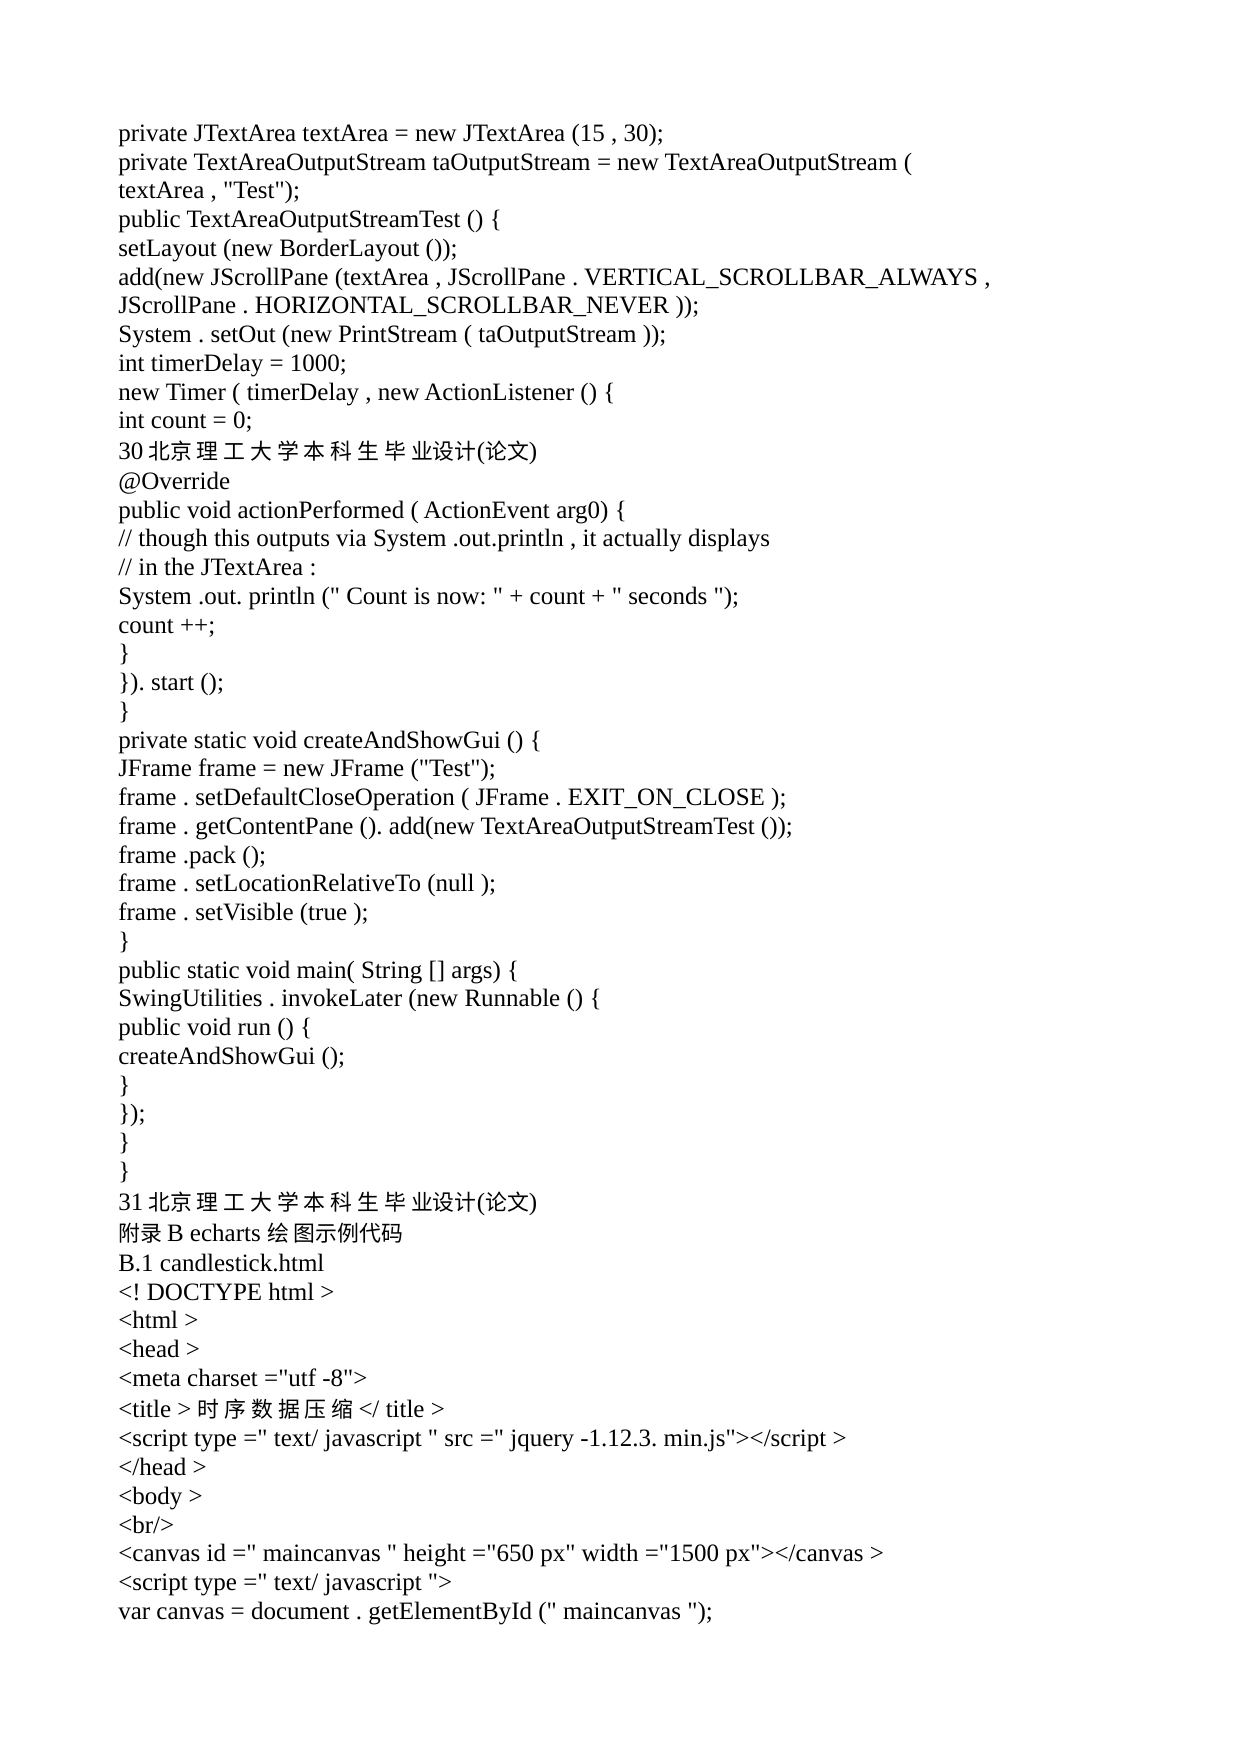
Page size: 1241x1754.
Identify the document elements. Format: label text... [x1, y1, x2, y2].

text public void actionPerformed ( ActionEvent arg0) { [118, 495, 1122, 523]
text new Timer ( timerDelay , new ActionListener () { [118, 377, 1122, 406]
text @Override [118, 466, 1122, 495]
text <! DOCTYPE html > [118, 1277, 1122, 1306]
text frame . setVisible (true ); [118, 897, 1122, 926]
text public static void main( String [] args) { [118, 955, 1122, 983]
text // though this outputs via System .out.println , it actually displays [118, 523, 1122, 552]
text 30北京 理 工 大 学 本 科 生 毕 业设计(论文) [118, 434, 1122, 466]
text int count = 0; [118, 406, 1122, 434]
text setLayout (new BorderLayout ()); [118, 233, 1122, 262]
text } [118, 1070, 1122, 1098]
text add(new JScrollPane (textArea , JScrollPane . VERTICAL_SCROLLBAR_ALWAYS , [118, 262, 1122, 291]
text B.1 candlestick.html [118, 1248, 1122, 1277]
text }); [118, 1098, 1122, 1127]
text } [118, 926, 1122, 955]
text frame .pack (); [118, 840, 1122, 868]
text } [118, 638, 1122, 667]
text var canvas = document . getElementById (" maincanvas "); [118, 1596, 1122, 1625]
text <meta charset ="utf -8"> [118, 1363, 1122, 1392]
text }). start (); [118, 667, 1122, 696]
text int timerDelay = 1000; [118, 348, 1122, 377]
text } [118, 1156, 1122, 1185]
text createAndShowGui (); [118, 1041, 1122, 1070]
text private JTextArea textArea = new JTextArea (15 , 30); [118, 118, 1122, 147]
text SwingUtilities . invokeLater (new Runnable () { [118, 983, 1122, 1012]
text 附录 B echarts 绘 图示例代码 [118, 1216, 1122, 1248]
text public void run () { [118, 1012, 1122, 1041]
text <html > [118, 1306, 1122, 1334]
text } [118, 1127, 1122, 1156]
text </head > [118, 1452, 1122, 1481]
text // in the JTextArea : [118, 552, 1122, 581]
text JFrame frame = new JFrame ("Test"); [118, 753, 1122, 782]
text <canvas id =" maincanvas " height ="650 px" width ="1500 px"></canvas > [118, 1538, 1122, 1567]
text JScrollPane . HORIZONTAL_SCROLLBAR_NEVER )); [118, 291, 1122, 319]
text private TextAreaOutputStream taOutputStream = new TextAreaOutputStream ( [118, 147, 1122, 176]
text <script type =" text/ javascript "> [118, 1567, 1122, 1596]
text private static void createAndShowGui () { [118, 725, 1122, 753]
text textArea , "Test"); [118, 176, 1122, 204]
text public TextAreaOutputStreamTest () { [118, 204, 1122, 233]
text frame . setLocationRelativeTo (null ); [118, 868, 1122, 897]
text frame . getContentPane (). add(new TextAreaOutputStreamTest ()); [118, 811, 1122, 840]
text count ++; [118, 610, 1122, 638]
text frame . setDefaultCloseOperation ( JFrame . EXIT_ON_CLOSE ); [118, 782, 1122, 811]
text System .out. println (" Count is now: " + count + " seconds "); [118, 581, 1122, 610]
text } [118, 696, 1122, 725]
text <script type =" text/ javascript " src =" jquery -1.12.3. min.js"></script > [118, 1423, 1122, 1452]
text 31北京 理 工 大 学 本 科 生 毕 业设计(论文) [118, 1185, 1122, 1216]
text <br/> [118, 1510, 1122, 1538]
text <body > [118, 1481, 1122, 1510]
text System . setOut (new PrintStream ( taOutputStream )); [118, 319, 1122, 348]
text <head > [118, 1334, 1122, 1363]
text <title > 时 序 数 据 压 缩 </ title > [118, 1392, 1122, 1423]
